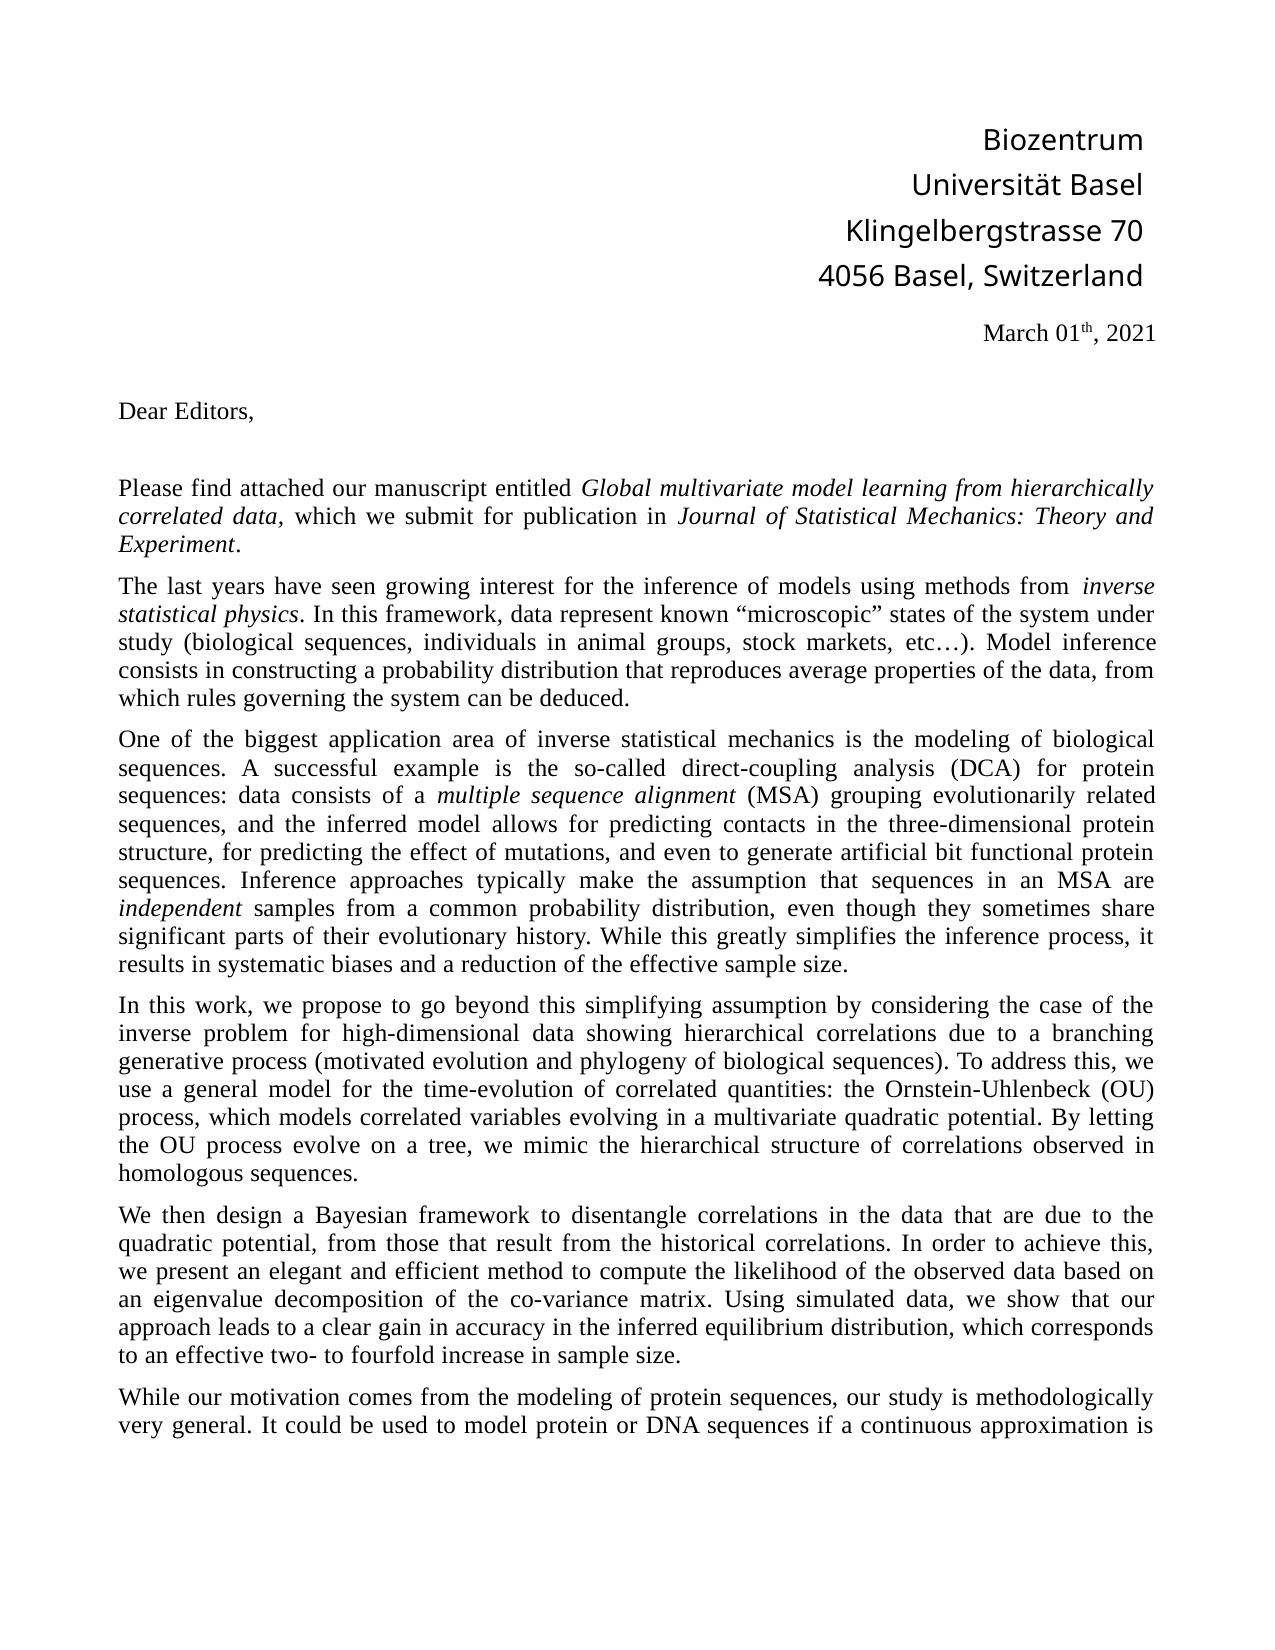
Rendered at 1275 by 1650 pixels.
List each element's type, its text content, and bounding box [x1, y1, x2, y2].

text Please find attached our manuscript entitled Global multivariate model learning from hierarchically correlated data, which we submit for publication in Journal of Statistical Mechanics: Theory and Experiment. [118, 474, 1157, 558]
text The last years have seen growing interest for the inference of models using methods from inverse statistical physics. In this framework, data represent known “microscopic” states of the system under study (biological sequences, individuals in animal groups, stock markets, etc…). Model inference consists in constructing a probability distribution that reproduces average properties of the data, from which rules governing the system can be deduced. [118, 572, 1157, 712]
text We then design a Bayesian framework to disentangle correlations in the data that are due to the quadratic potential, from those that result from the historical correlations. In order to achieve this, we present an elegant and efficient method to compute the likelihood of the observed data based on an eigenvalue decomposition of the co-variance matrix. Using simulated data, we show that our approach leads to a clear gain in accuracy in the inferred equilibrium distribution, which corresponds to an effective two- to fourfold increase in sample size. [118, 1201, 1157, 1369]
text In this work, we propose to go beyond this simplifying assumption by considering the case of the inverse problem for high-dimensional data showing hierarchical correlations due to a branching generative process (motivated evolution and phylogeny of biological sequences). To address this, we use a general model for the time-evolution of correlated quantities: the Ornstein-Uhlenbeck (OU) process, which models correlated variables evolving in a multivariate quadratic potential. By letting the OU process evolve on a tree, we mimic the hierarchical structure of correlations observed in homologous sequences. [118, 991, 1157, 1187]
text Dear Editors, [118, 397, 1157, 424]
subtitle Biozentrum Universität Basel Klingelbergstrasse 70 4056 Basel, Switzerland [549, 119, 1144, 295]
text One of the biggest application area of inverse statistical mechanics is the modeling of biological sequences. A successful example is the so-called direct-coupling analysis (DCA) for protein sequences: data consists of a multiple sequence alignment (MSA) grouping evolutionarily related sequences, and the inferred model allows for predicting contacts in the three-dimensional protein structure, for predicting the effect of mutations, and even to generate artificial bit functional protein sequences. Inference approaches typically make the assumption that sequences in an MSA are independent samples from a common probability distribution, even though they sometimes share significant parts of their evolutionary history. While this greatly simplifies the inference process, it results in systematic biases and a reduction of the effective sample size. [118, 725, 1157, 978]
text While our motivation comes from the modeling of protein sequences, our study is methodologically very general. It could be used to model protein or DNA sequences if a continuous approximation is [118, 1382, 1157, 1438]
